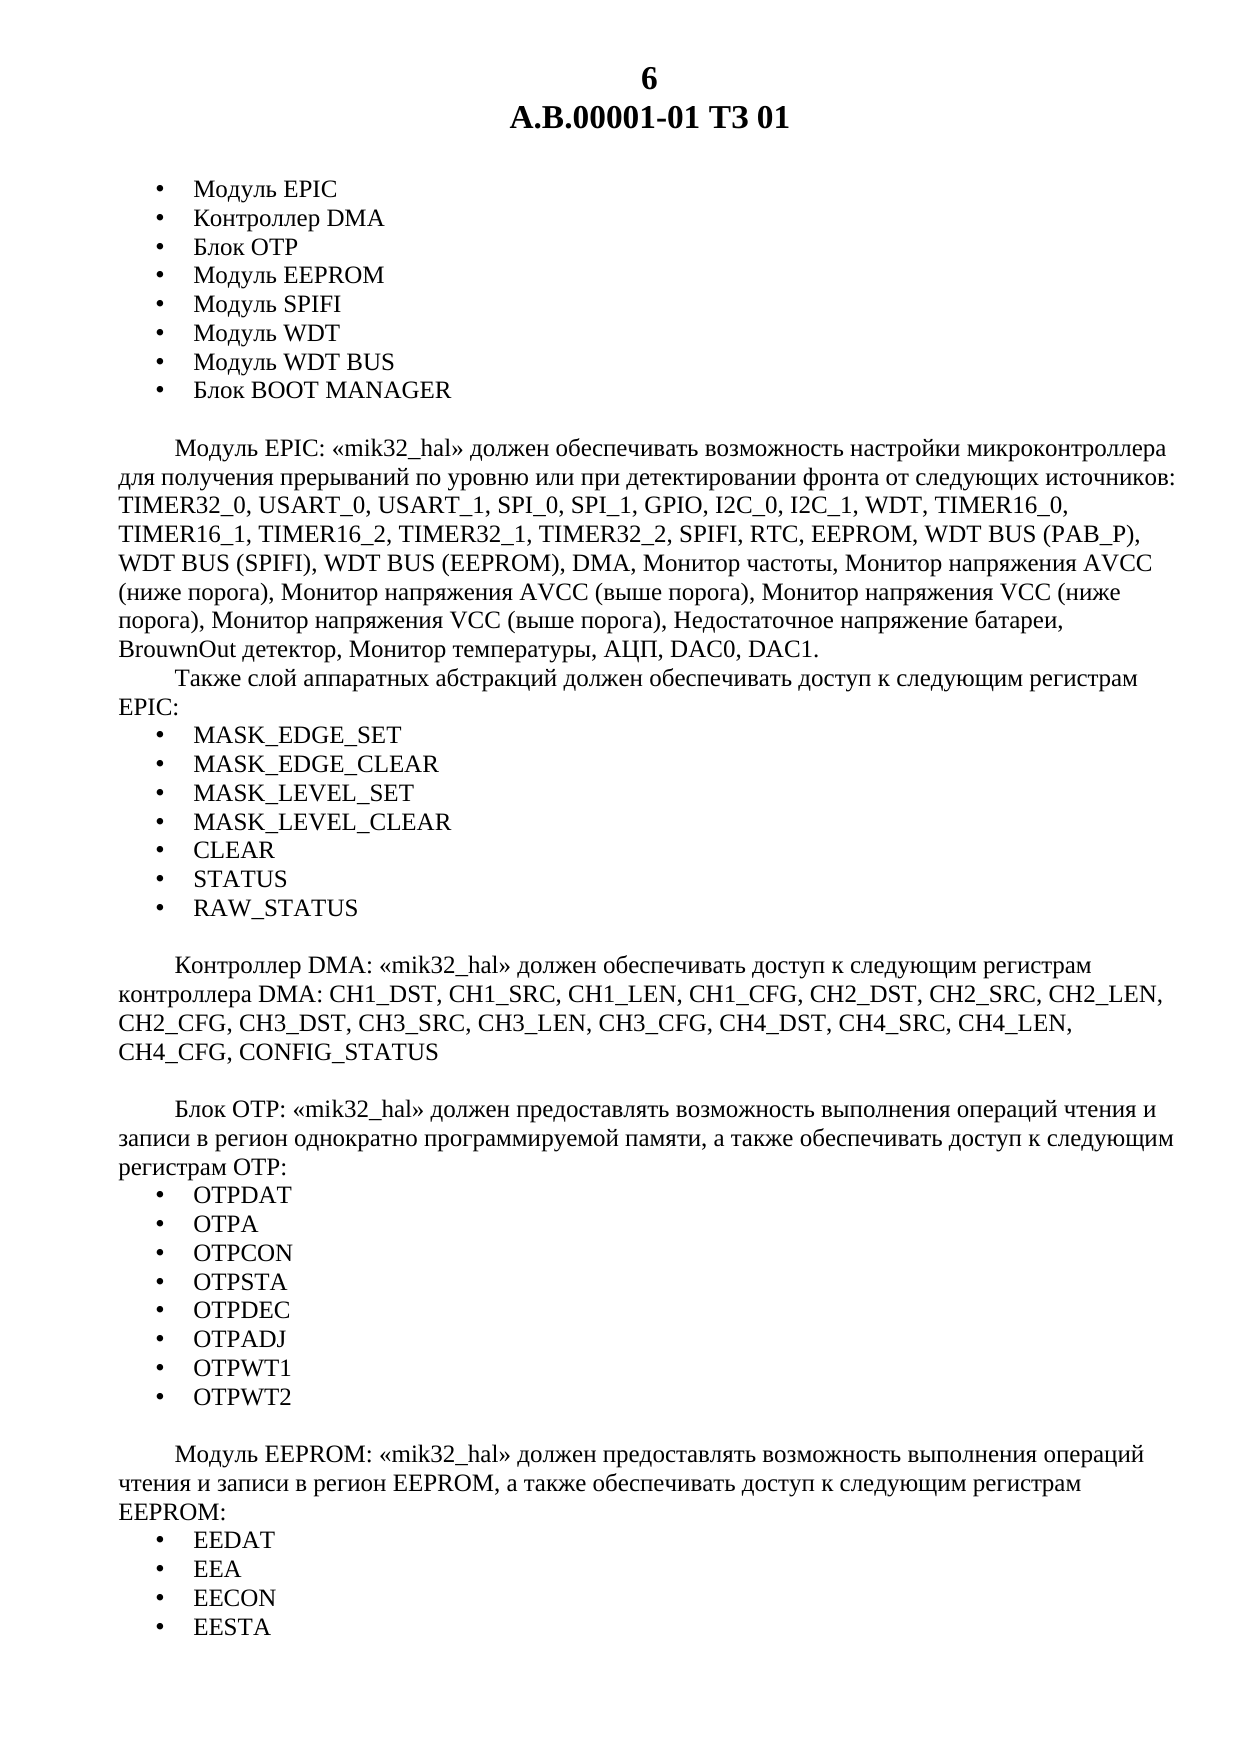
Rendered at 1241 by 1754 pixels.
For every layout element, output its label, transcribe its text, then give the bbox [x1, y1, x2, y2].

list EEDAT [156, 1525, 1181, 1554]
list OTPA [156, 1209, 1181, 1238]
list Модуль EEPROM [156, 260, 1181, 289]
list Модуль SPIFI [156, 289, 1181, 318]
list EEA [156, 1554, 1181, 1583]
list MASK_EDGE_CLEAR [156, 749, 1181, 778]
list RAW_STATUS [156, 893, 1181, 922]
list MASK_LEVEL_SET [156, 778, 1181, 807]
list CLEAR [156, 835, 1181, 864]
list OTPDEC [156, 1295, 1181, 1324]
text Блок OTP: «mik32_hal» должен предоставлять возможность выполнения операций чтения и записи в регион однократно программируемой памяти, а также обеспечивать доступ к следующим регистрам OTP: [118, 1094, 1181, 1180]
list OTPWT1 [156, 1353, 1181, 1382]
list OTPADJ [156, 1324, 1181, 1353]
list OTPDAT [156, 1180, 1181, 1209]
list MASK_LEVEL_CLEAR [156, 807, 1181, 835]
list Контроллер DMA [156, 203, 1181, 232]
text Модуль EPIC: «mik32_hal» должен обеспечивать возможность настройки микроконтроллера для получения прерываний по уровню или при детектировании фронта от следующих источников: TIMER32_0, USART_0, USART_1, SPI_0, SPI_1, GPIO, I2C_0, I2C_1, WDT, TIMER16_0, TIMER16_1, TIMER16_2, TIMER32_1, TIMER32_2, SPIFI, RTC, EEPROM, WDT BUS (PAB_P), WDT BUS (SPIFI), WDT BUS (EEPROM), DMA, Монитор частоты, Монитор напряжения AVCC (ниже порога), Монитор напряжения AVCC (выше порога), Монитор напряжения VCC (ниже порога), Монитор напряжения VCC (выше порога), Недостаточное напряжение батареи, BrouwnOut детектор, Монитор температуры, АЦП, DAC0, DAC1. [118, 433, 1181, 663]
text Модуль EEPROM: «mik32_hal» должен предоставлять возможность выполнения операций чтения и записи в регион EEPROM, а также обеспечивать доступ к следующим регистрам EEPROM: [118, 1439, 1181, 1525]
text Также слой аппаратных абстракций должен обеспечивать доступ к следующим регистрам EPIC: [118, 663, 1181, 720]
list OTPSTA [156, 1267, 1181, 1295]
list EESTA [156, 1612, 1181, 1640]
list Модуль WDT BUS [156, 347, 1181, 375]
list Блок OTP [156, 232, 1181, 260]
list Блок BOOT MANAGER [156, 375, 1181, 404]
list OTPWT2 [156, 1382, 1181, 1410]
list OTPCON [156, 1238, 1181, 1267]
list Модуль EPIC [156, 174, 1181, 203]
list Модуль WDT [156, 318, 1181, 347]
list MASK_EDGE_SET [156, 720, 1181, 749]
list EECON [156, 1583, 1181, 1612]
text Контроллер DMA: «mik32_hal» должен обеспечивать доступ к следующим регистрам контроллера DMA: CH1_DST, CH1_SRC, CH1_LEN, CH1_CFG, CH2_DST, CH2_SRC, CH2_LEN, CH2_CFG, CH3_DST, CH3_SRC, CH3_LEN, CH3_CFG, CH4_DST, CH4_SRC, CH4_LEN, CH4_CFG, CONFIG_STATUS [118, 950, 1181, 1065]
list STATUS [156, 864, 1181, 893]
